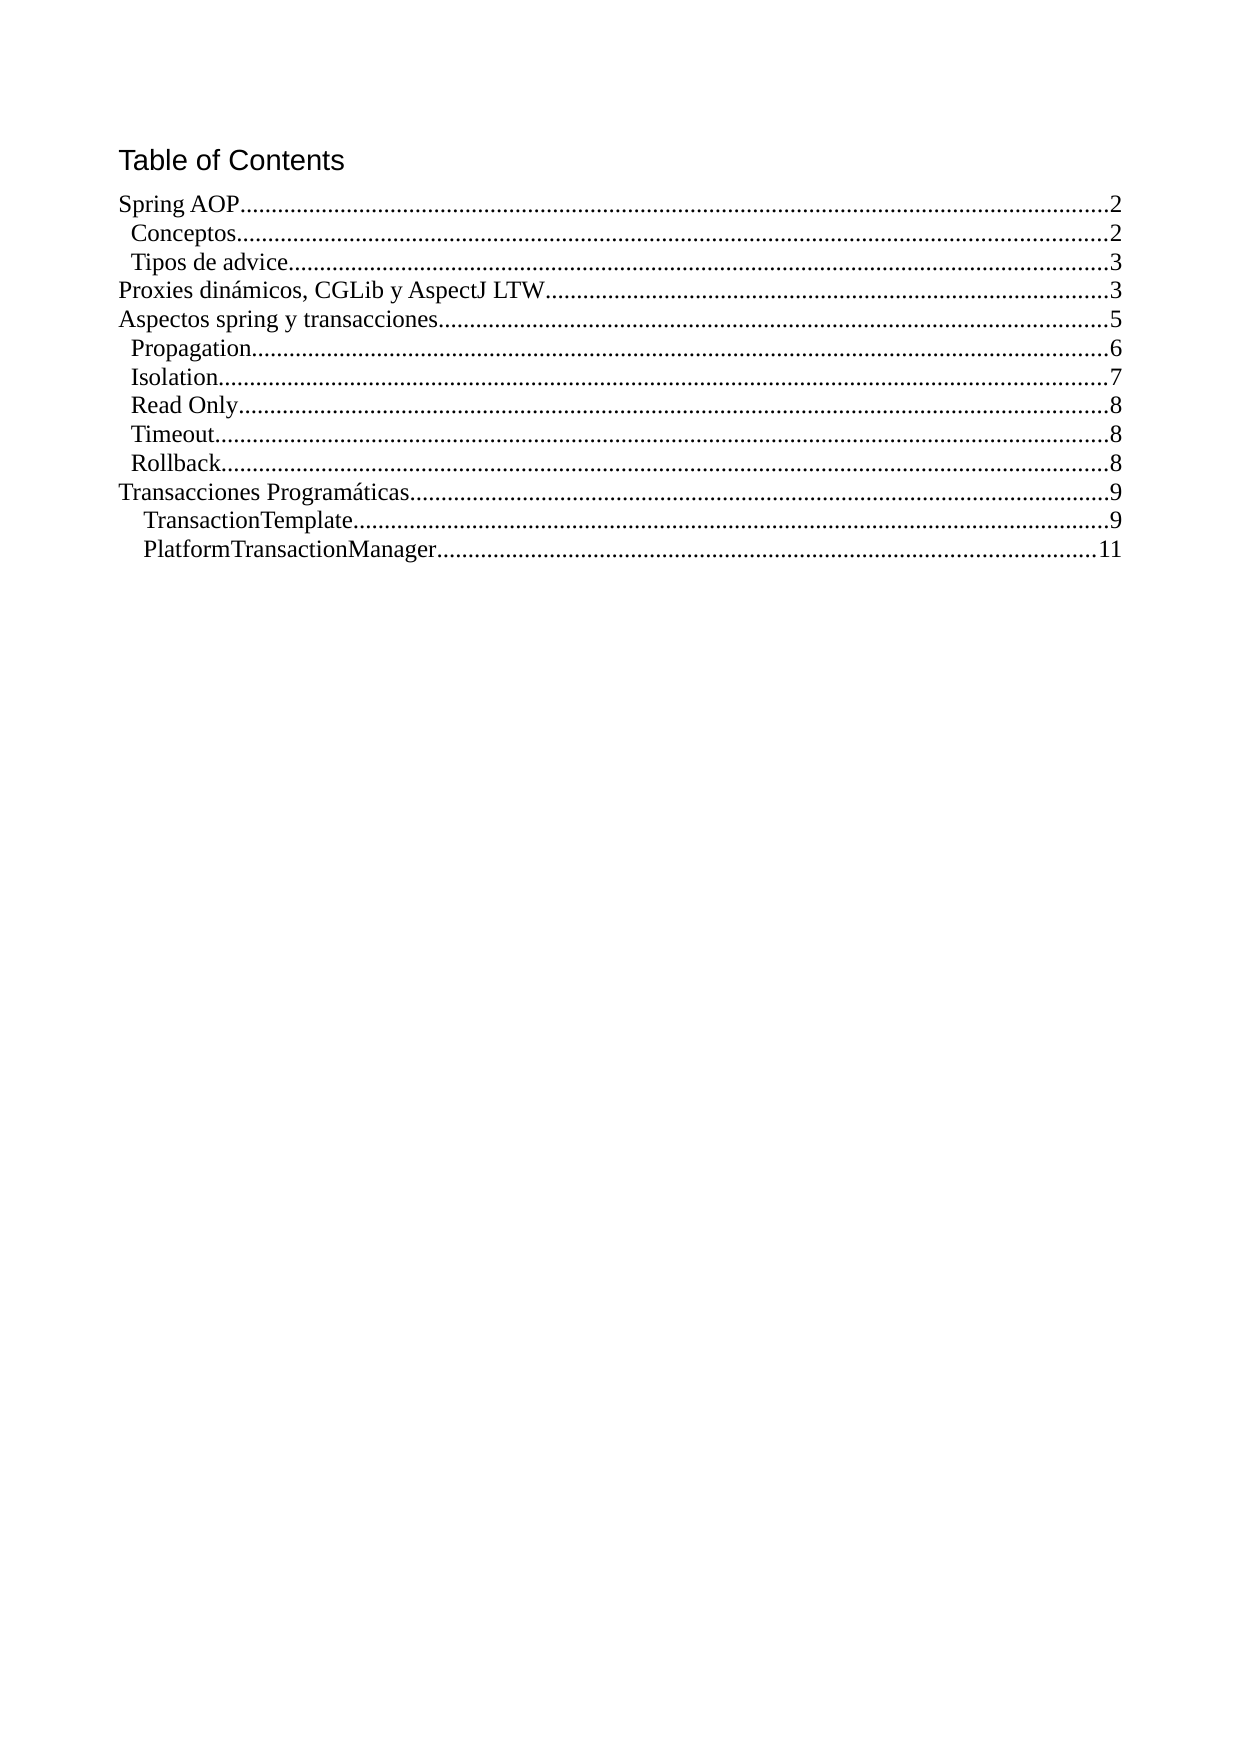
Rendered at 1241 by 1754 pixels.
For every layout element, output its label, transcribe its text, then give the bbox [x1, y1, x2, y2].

text Conceptos 2 [118, 218, 1122, 247]
text Tipos de advice 3 [118, 247, 1122, 275]
text Transacciones Programáticas 9 [118, 477, 1122, 505]
text Spring AOP 2 [118, 189, 1122, 218]
text Read Only 8 [118, 390, 1122, 419]
text TransactionTemplate 9 [118, 505, 1122, 534]
text Proxies dinámicos, CGLib y AspectJ LTW 3 [118, 275, 1122, 304]
text Propagation 6 [118, 333, 1122, 362]
subtitle Table of Contents [118, 143, 1122, 177]
text PlatformTransactionManager 11 [118, 534, 1122, 563]
text Rollback 8 [118, 448, 1122, 477]
text Aspectos spring y transacciones 5 [118, 304, 1122, 333]
text Isolation 7 [118, 362, 1122, 390]
text Timeout 8 [118, 419, 1122, 448]
